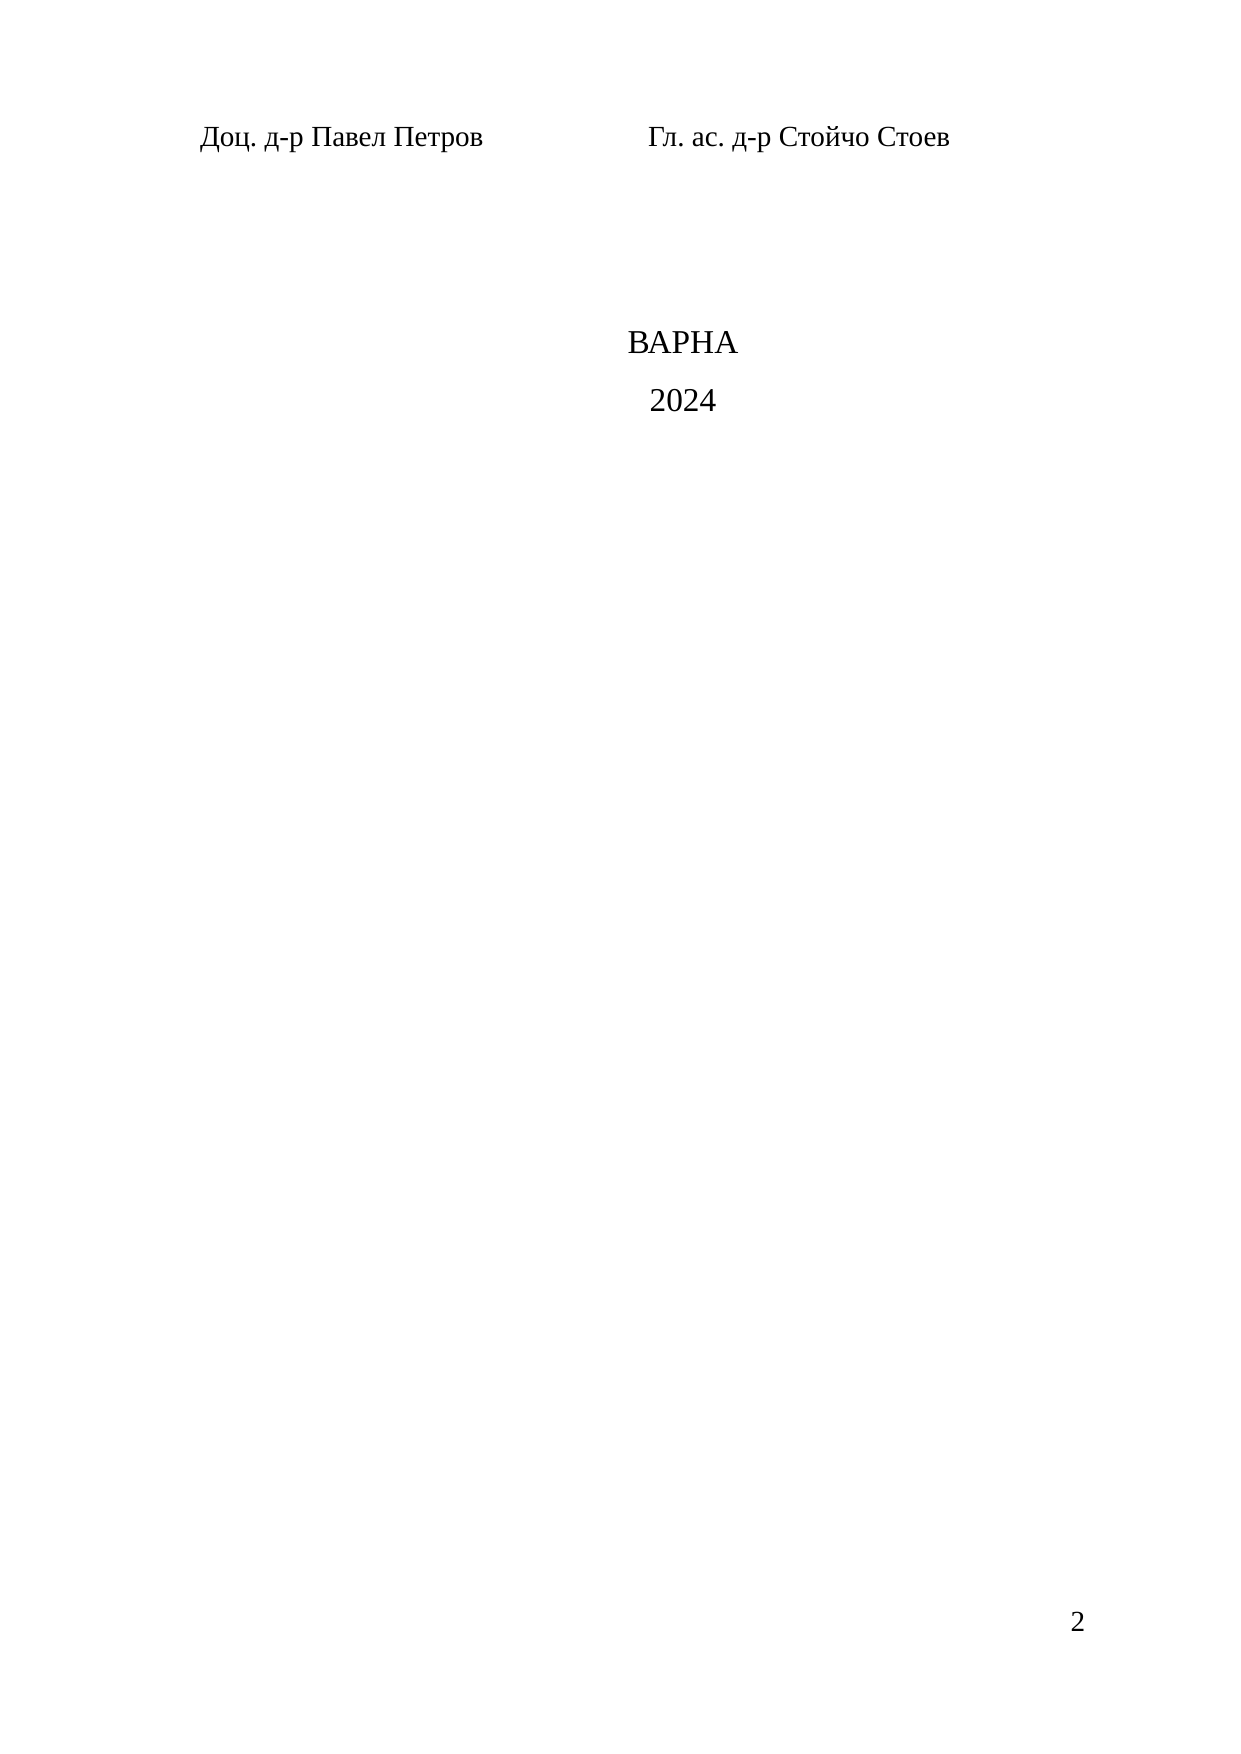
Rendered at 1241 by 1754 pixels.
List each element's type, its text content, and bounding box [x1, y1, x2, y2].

table_header Доц. д-р Павел Петров [189, 119, 637, 267]
text 2024 [213, 380, 1152, 419]
text ВАРНА [213, 323, 1152, 361]
table_header Гл. ас. д-р Стойчо Стоев [637, 119, 1085, 267]
